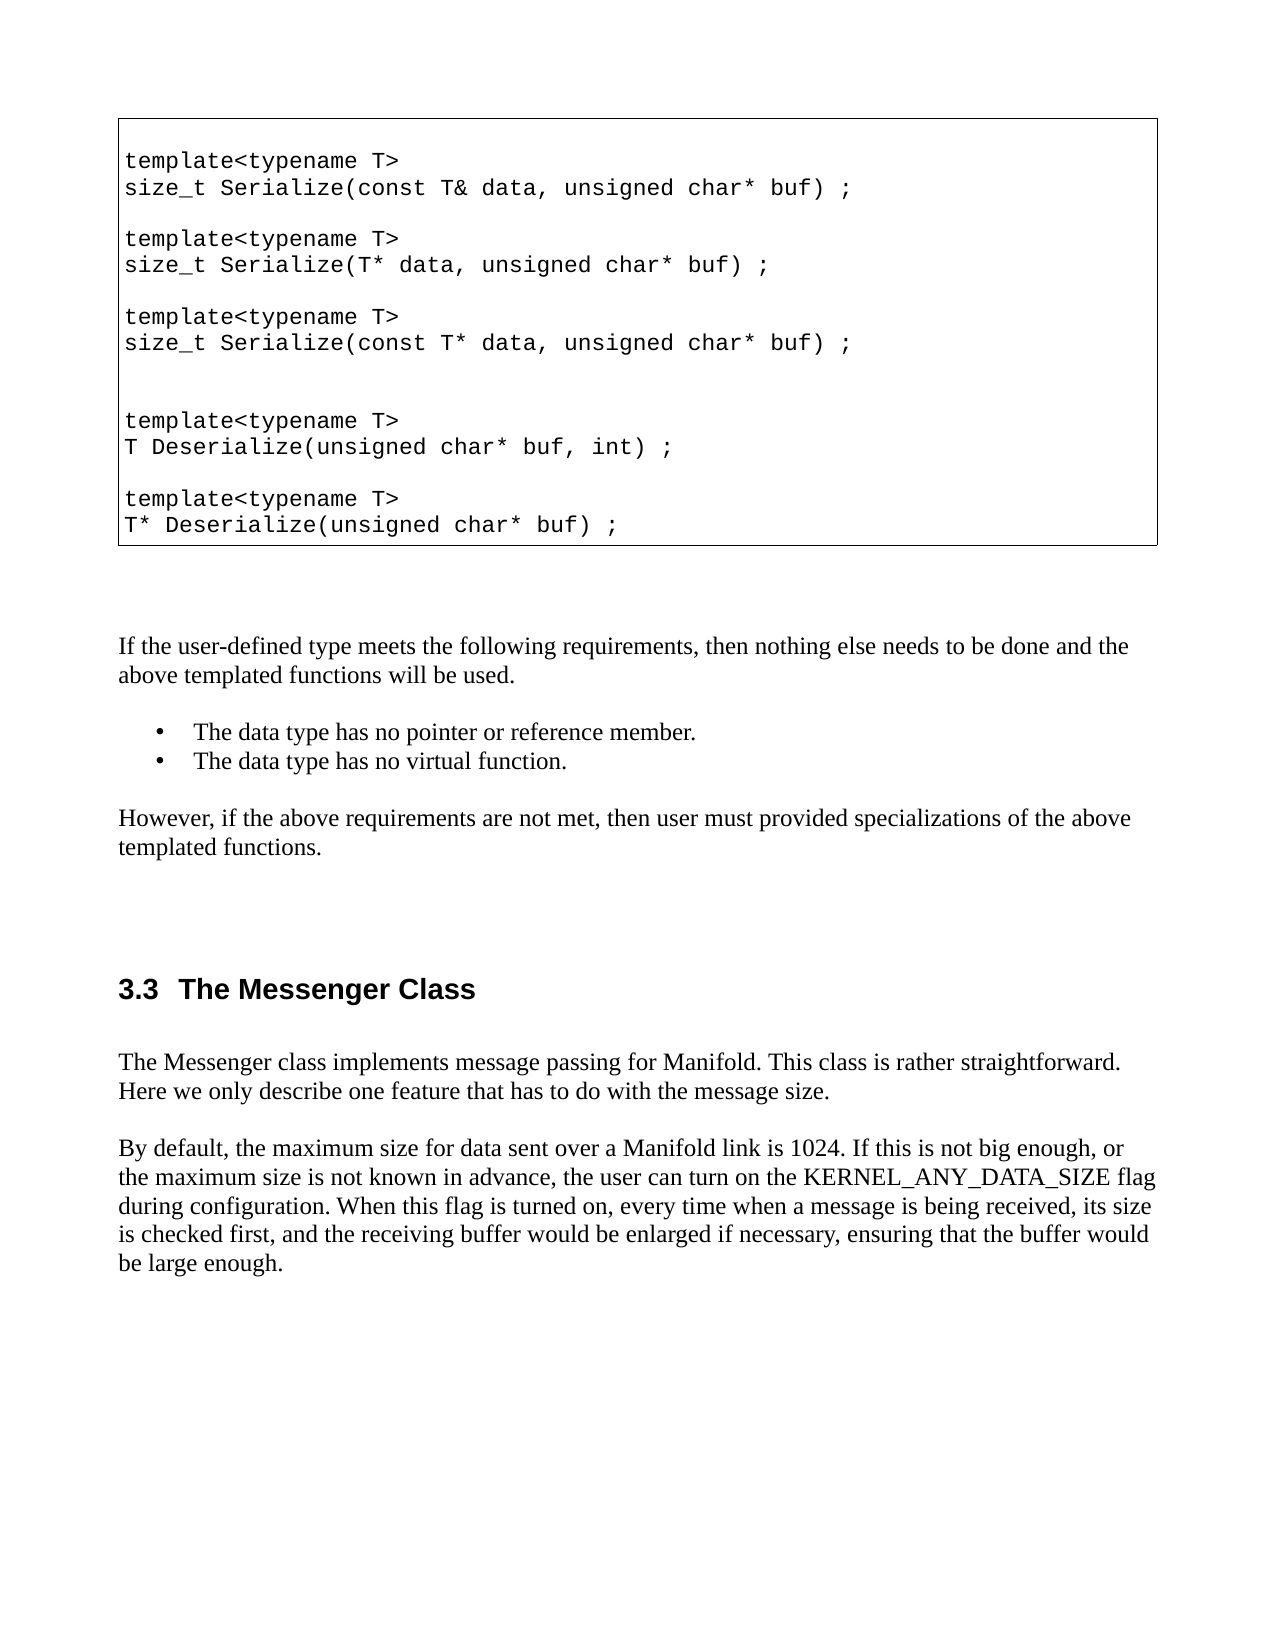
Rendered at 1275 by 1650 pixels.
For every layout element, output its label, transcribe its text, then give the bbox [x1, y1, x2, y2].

table_header template<typename T> size_t Serialize(const T& data, unsigned char* buf) ; template<typename T> size_t Serialize(T* data, unsigned char* buf) ; template<typename T> size_t Serialize(const T* data, unsigned char* buf) ; template<typename T> T Deserialize(unsigned char* buf, int) ; template<typename T> T* Deserialize(unsigned char* buf) ; [119, 119, 1157, 545]
list The data type has no virtual function. [156, 746, 1157, 775]
text By default, the maximum size for data sent over a Manifold link is 1024. If this is not big enough, or the maximum size is not known in advance, the user can turn on the KERNEL_ANY_DATA_SIZE flag during configuration. When this flag is turned on, every time when a message is being received, its size is checked first, and the receiving buffer would be enlarged if necessary, ensuring that the buffer would be large enough. [118, 1133, 1157, 1277]
text If the user-defined type meets the following requirements, then nothing else needs to be done and the above templated functions will be used. [118, 631, 1157, 688]
subtitle The Messenger Class [118, 972, 1157, 1006]
list The data type has no pointer or reference member. [156, 717, 1157, 746]
text However, if the above requirements are not met, then user must provided specializations of the above templated functions. [118, 803, 1157, 861]
text The Messenger class implements message passing for Manifold. This class is rather straightforward. Here we only describe one feature that has to do with the message size. [118, 1047, 1157, 1104]
